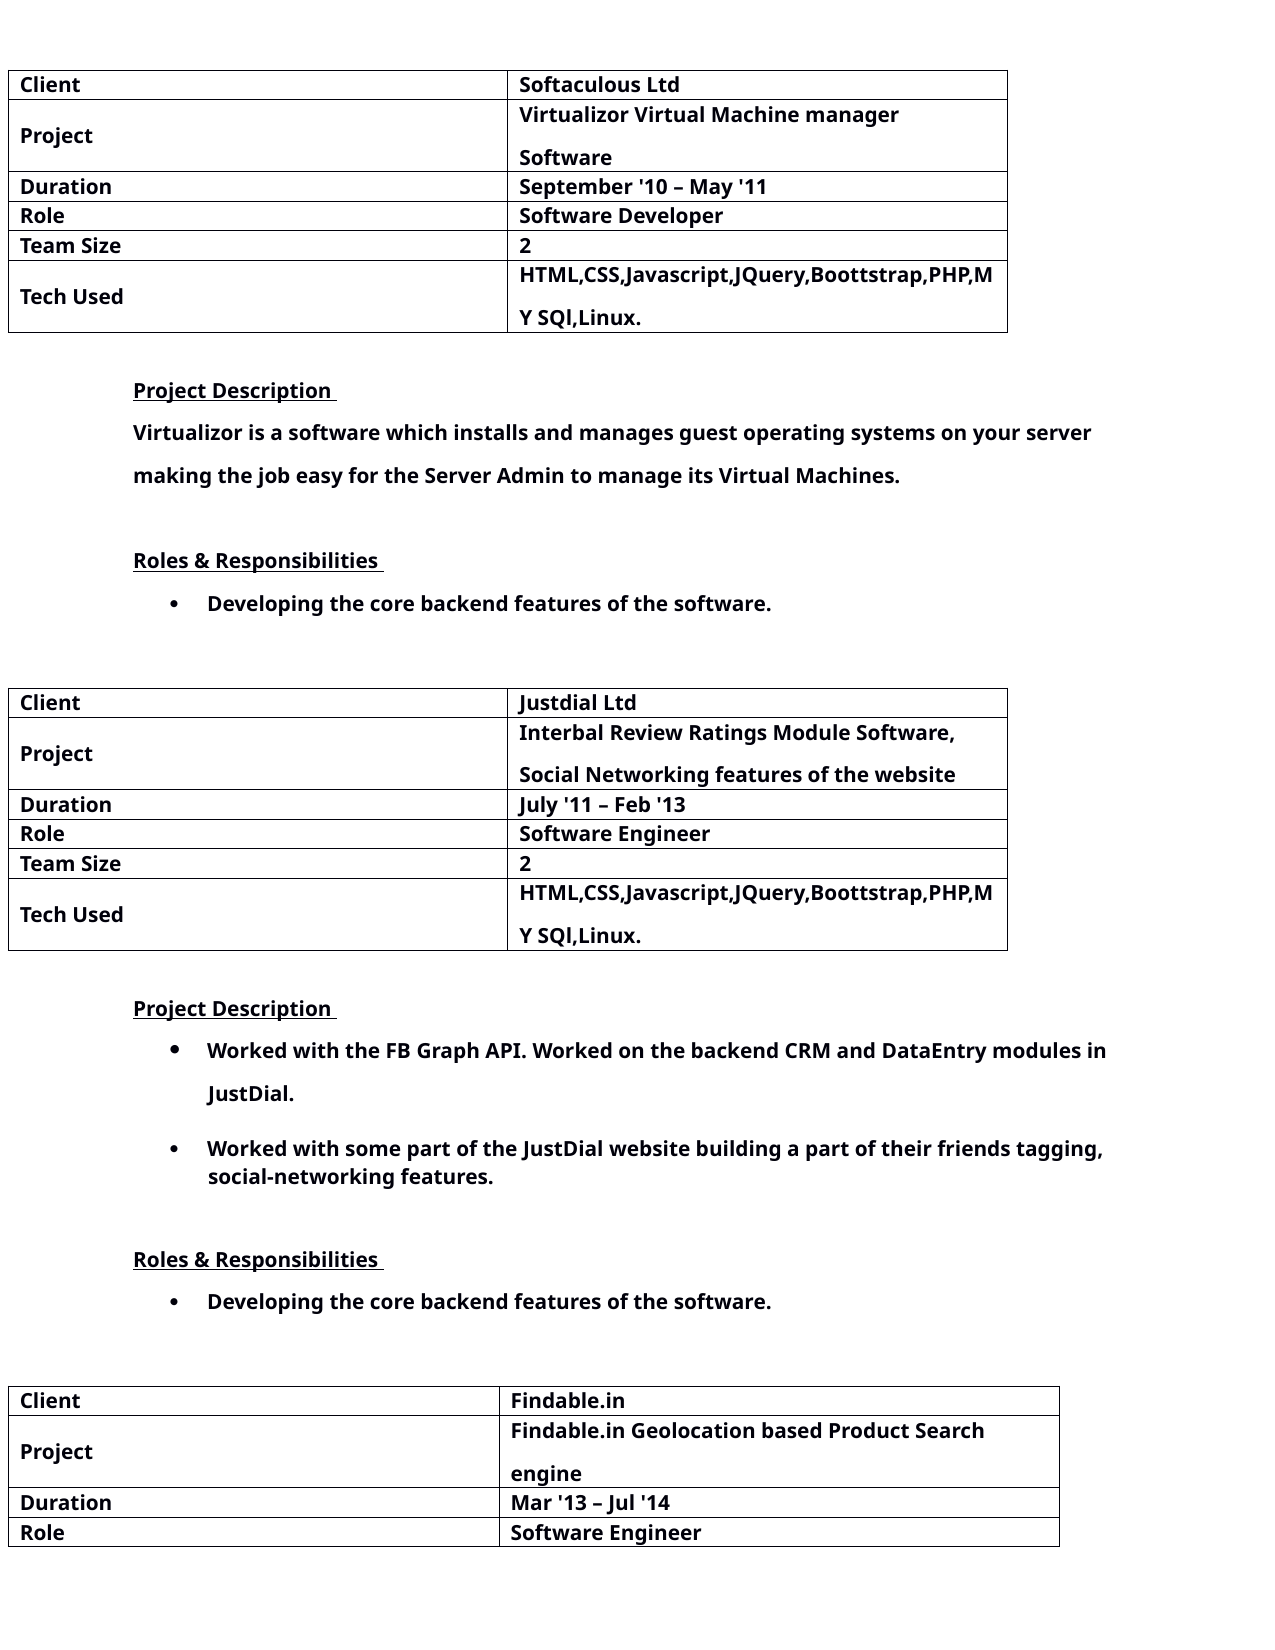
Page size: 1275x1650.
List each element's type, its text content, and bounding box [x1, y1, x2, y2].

text Virtualizor is a software which installs and manages guest operating systems on your server making the job easy for the Server Admin to manage its Virtual Machines. [133, 418, 1152, 489]
list Worked with some part of the JustDial website building a part of their friends tagging, social-networking features. [170, 1134, 1152, 1191]
table_header Justdial Ltd [508, 689, 1007, 717]
table_cell Team Size [9, 849, 507, 877]
text Roles & Responsibilities [133, 547, 1152, 575]
table_cell Duration [9, 1488, 499, 1517]
list Developing the core backend features of the software. [170, 1287, 1152, 1316]
table_cell Mar '13 – Jul '14 [500, 1488, 1059, 1517]
table_header Client [9, 1387, 499, 1415]
table_cell Virtualizor Virtual Machine manager Software [508, 100, 1007, 171]
table_cell Findable.in Geolocation based Product Search engine [500, 1416, 1059, 1487]
table_cell Software Engineer [500, 1518, 1059, 1546]
table_header Client [9, 689, 507, 717]
table_header Findable.in [500, 1387, 1059, 1415]
table_cell HTML,CSS,Javascript,JQuery,Boottstrap,PHP,MY SQl,Linux. [508, 879, 1007, 949]
table_cell 2 [508, 849, 1007, 877]
table_cell 2 [508, 231, 1007, 259]
text Project Description [133, 994, 1152, 1022]
table_header Client [9, 71, 507, 99]
table_cell Software Engineer [508, 820, 1007, 848]
table_cell Software Developer [508, 202, 1007, 230]
text Project Description [133, 376, 1152, 404]
list Developing the core backend features of the software. [170, 589, 1152, 618]
table_cell Role [9, 1518, 499, 1546]
table_cell HTML,CSS,Javascript,JQuery,Boottstrap,PHP,MY SQl,Linux. [508, 261, 1007, 332]
table_cell September '10 – May '11 [508, 172, 1007, 201]
table_cell Role [9, 202, 507, 230]
table_cell Project [9, 718, 507, 789]
table_cell Project [9, 1416, 499, 1487]
table_cell Duration [9, 790, 507, 818]
table_cell Tech Used [9, 879, 507, 949]
text Roles & Responsibilities [133, 1245, 1152, 1273]
table_cell Project [9, 100, 507, 171]
table_cell Duration [9, 172, 507, 201]
table_cell Role [9, 820, 507, 848]
table_header Softaculous Ltd [508, 71, 1007, 99]
table_cell Tech Used [9, 261, 507, 332]
table_cell Team Size [9, 231, 507, 259]
table_cell Interbal Review Ratings Module Software, Social Networking features of the website [508, 718, 1007, 789]
table_cell July '11 – Feb '13 [508, 790, 1007, 818]
list Worked with the FB Graph API. Worked on the backend CRM and DataEntry modules in JustDial. [170, 1036, 1152, 1107]
